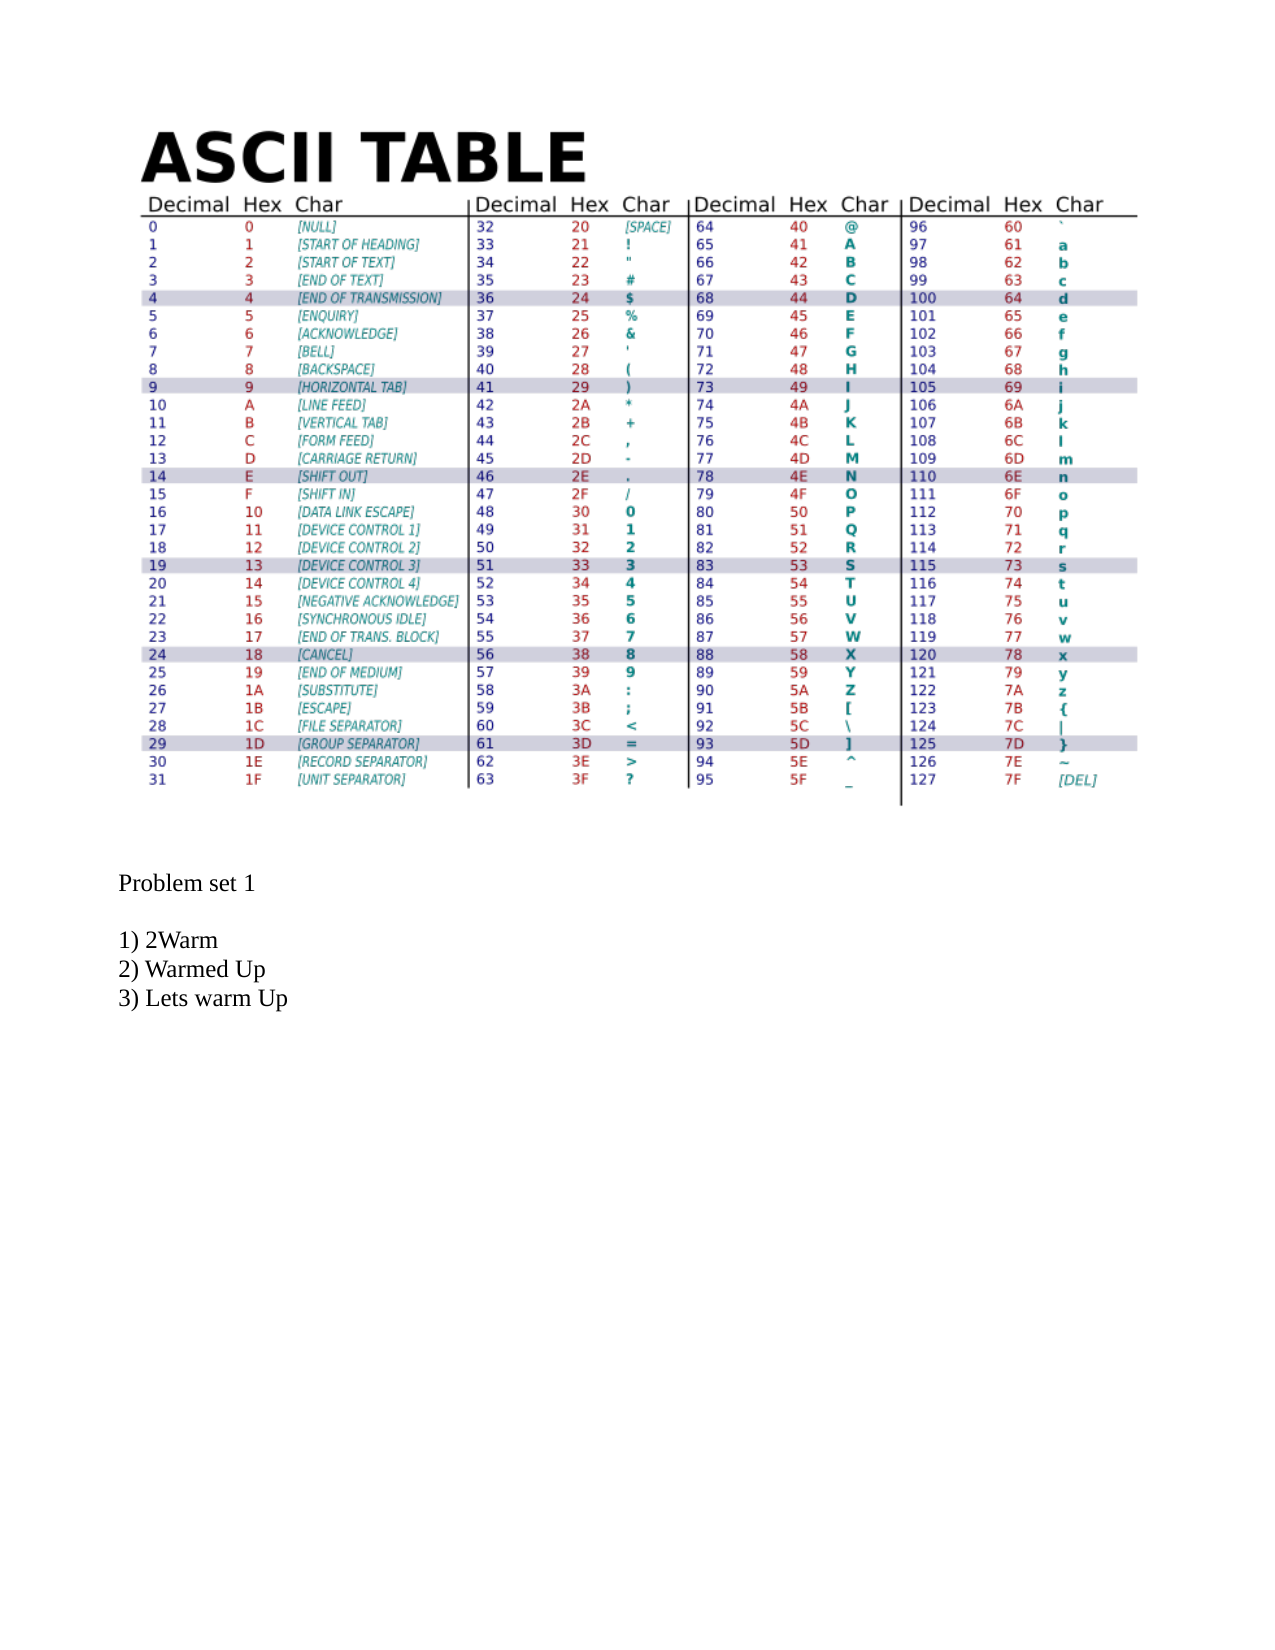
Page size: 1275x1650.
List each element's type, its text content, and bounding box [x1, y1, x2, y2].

text 1) 2Warm [118, 925, 1157, 954]
picture [118, 118, 1157, 811]
text 2) Warmed Up [118, 954, 1157, 983]
text 3) Lets warm Up [118, 983, 1157, 1011]
text Problem set 1 [118, 868, 1157, 896]
